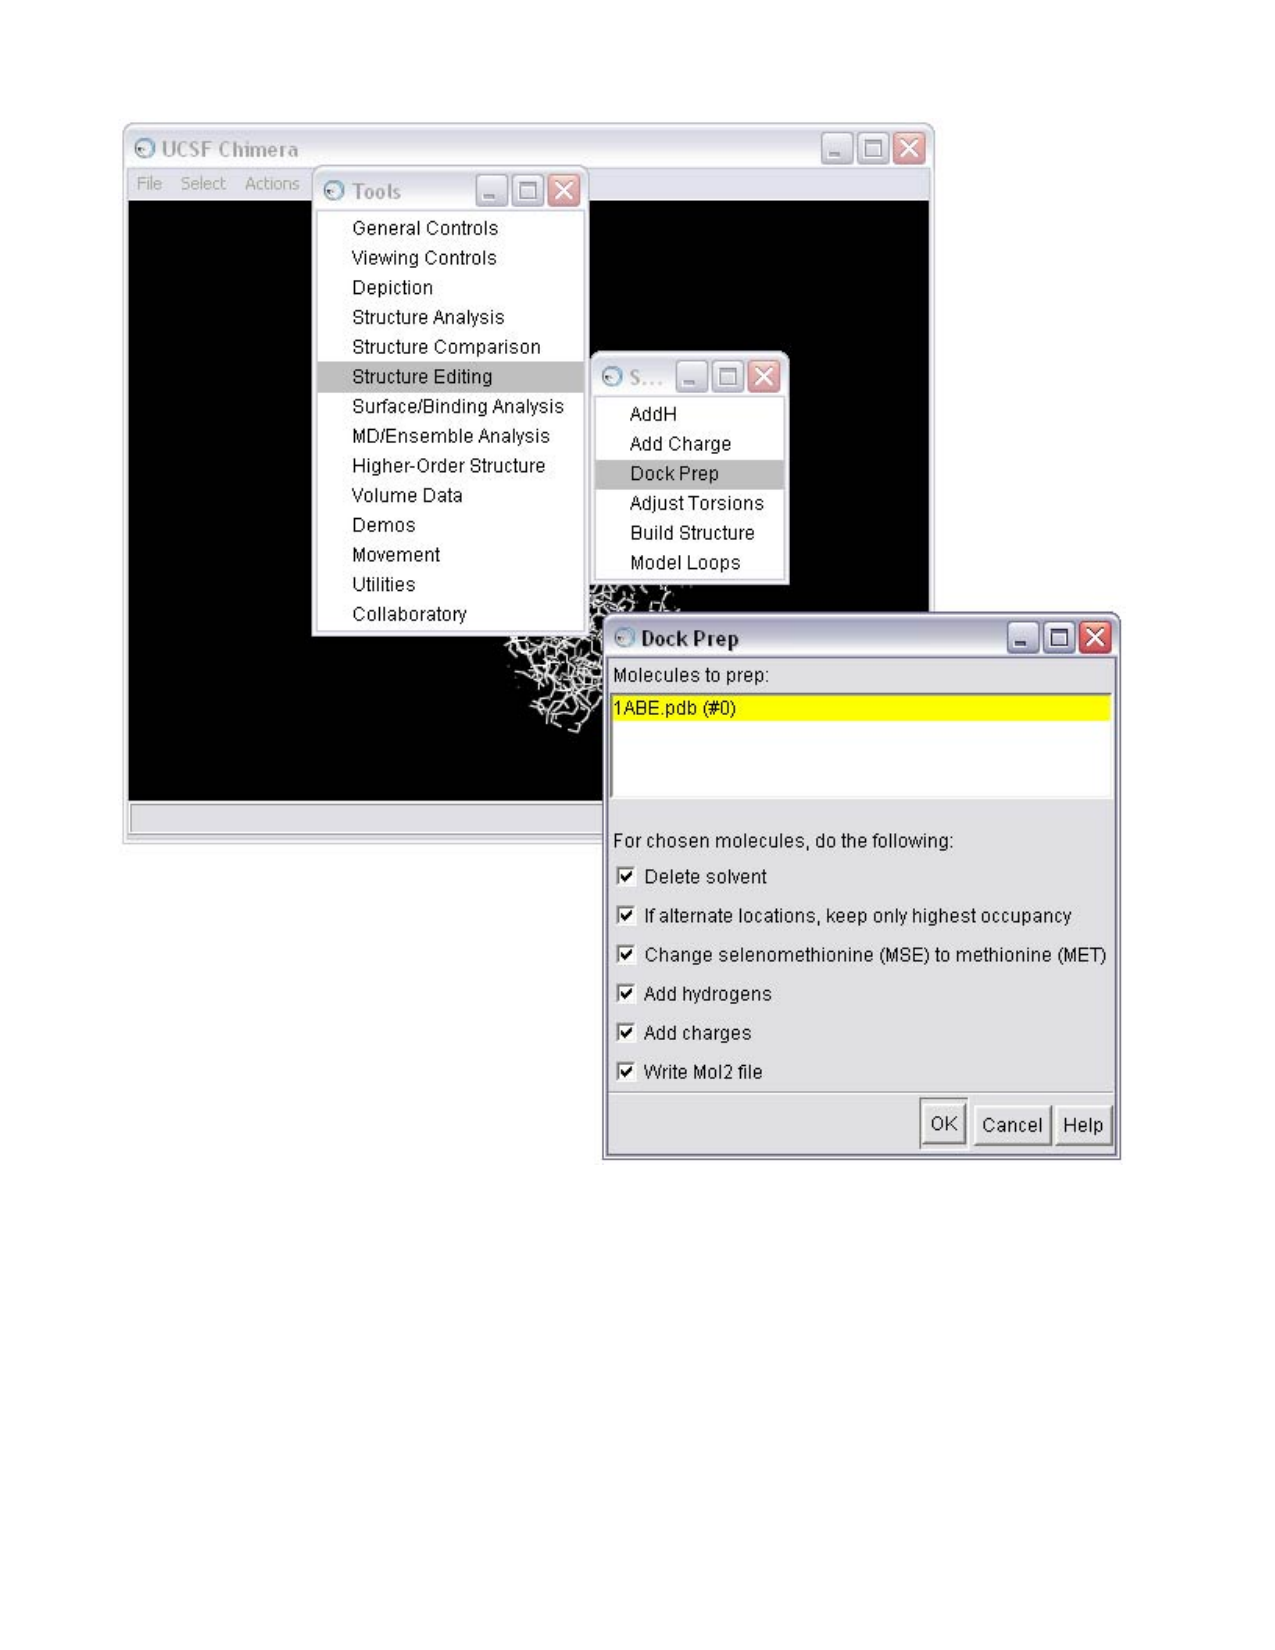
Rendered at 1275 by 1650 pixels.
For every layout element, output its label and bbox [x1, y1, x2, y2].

picture [118, 118, 1126, 1165]
